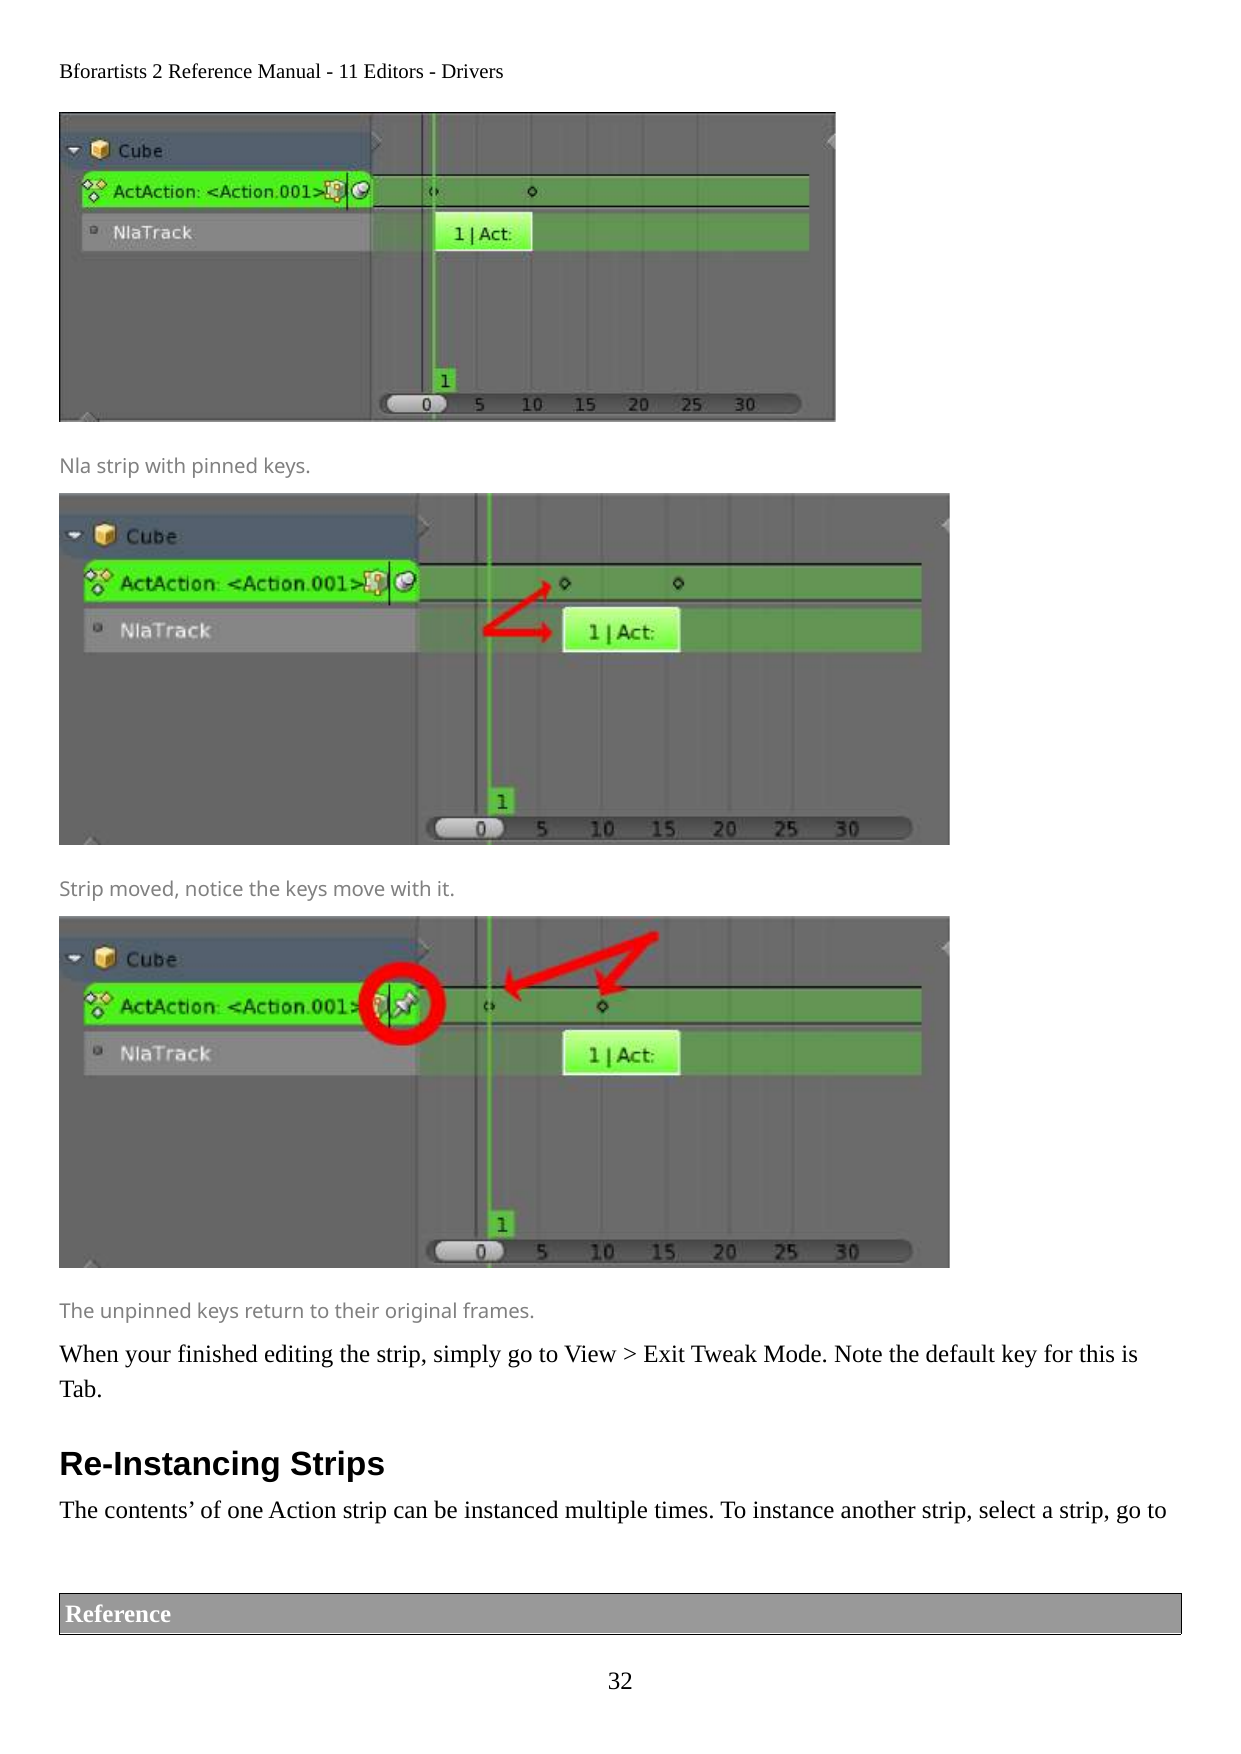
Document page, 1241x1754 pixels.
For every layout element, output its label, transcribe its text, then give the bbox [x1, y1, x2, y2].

text When your finished editing the strip, simply go to View > Exit Tweak Mode. Note the default key for this is Tab. [59, 1339, 1181, 1403]
text Nla strip with pinned keys. [59, 448, 1181, 479]
subtitle Re-Instancing Strips [59, 1444, 1181, 1482]
picture [59, 916, 950, 1268]
picture [59, 112, 836, 422]
text The contents’ of one Action strip can be instanced multiple times. To instance another strip, select a strip, go to [59, 1495, 1181, 1524]
text Strip moved, notice the keys move with it. [59, 871, 1181, 902]
text The unpinned keys return to their original frames. [59, 1294, 1181, 1325]
picture [59, 493, 950, 845]
table_header Reference [60, 1594, 1181, 1633]
